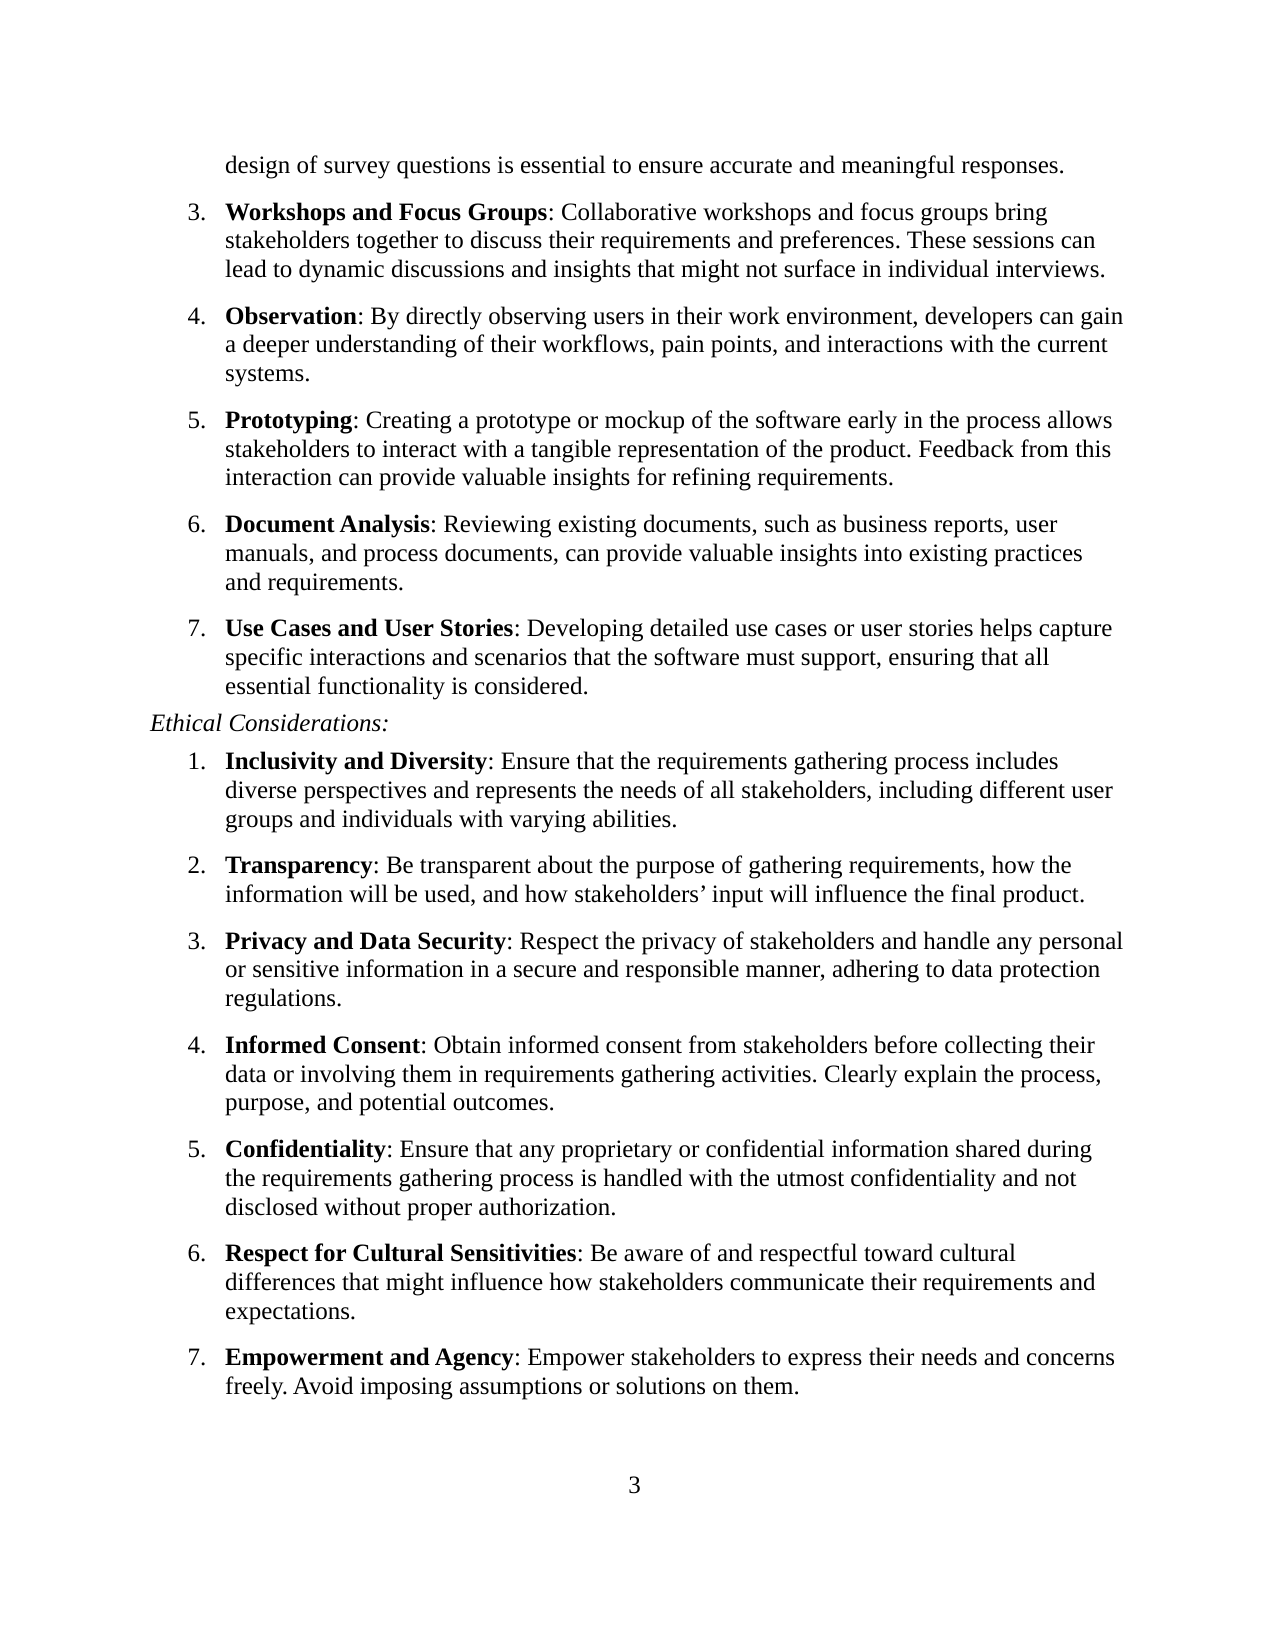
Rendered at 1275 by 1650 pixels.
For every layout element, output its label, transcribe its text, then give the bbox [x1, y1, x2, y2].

list Respect for Cultural Sensitivities: Be aware of and respectful toward cultural differences that might influence how stakeholders communicate their requirements and expectations. [187, 1238, 1125, 1324]
list Document Analysis: Reviewing existing documents, such as business reports, user manuals, and process documents, can provide valuable insights into existing practices and requirements. [187, 509, 1125, 595]
list Workshops and Focus Groups: Collaborative workshops and focus groups bring stakeholders together to discuss their requirements and preferences. These sessions can lead to dynamic discussions and insights that might not surface in individual interviews. [187, 197, 1125, 283]
list Transparency: Be transparent about the purpose of gathering requirements, how the information will be used, and how stakeholders’ input will influence the final product. [187, 850, 1125, 908]
list Empowerment and Agency: Empower stakeholders to express their needs and concerns freely. Avoid imposing assumptions or solutions on them. [187, 1342, 1125, 1400]
list Confidentiality: Ensure that any proprietary or confidential information shared during the requirements gathering process is handled with the utmost confidentiality and not disclosed without proper authorization. [187, 1134, 1125, 1220]
list Use Cases and User Stories: Developing detailed use cases or user stories helps capture specific interactions and scenarios that the software must support, ensuring that all essential functionality is considered. [187, 613, 1125, 699]
text Ethical Considerations: [150, 708, 1125, 737]
list Inclusivity and Diversity: Ensure that the requirements gathering process includes diverse perspectives and represents the needs of all stakeholders, including different user groups and individuals with varying abilities. [187, 746, 1125, 832]
list design of survey questions is essential to ensure accurate and meaningful responses. [187, 150, 1125, 179]
list Informed Consent: Obtain informed consent from stakeholders before collecting their data or involving them in requirements gathering activities. Clearly explain the process, purpose, and potential outcomes. [187, 1030, 1125, 1116]
list Prototyping: Creating a prototype or mockup of the software early in the process allows stakeholders to interact with a tangible representation of the product. Feedback from this interaction can provide valuable insights for refining requirements. [187, 405, 1125, 491]
list Observation: By directly observing users in their work environment, developers can gain a deeper understanding of their workflows, pain points, and interactions with the current systems. [187, 301, 1125, 387]
list Privacy and Data Security: Respect the privacy of stakeholders and handle any personal or sensitive information in a secure and responsible manner, adhering to data protection regulations. [187, 926, 1125, 1012]
